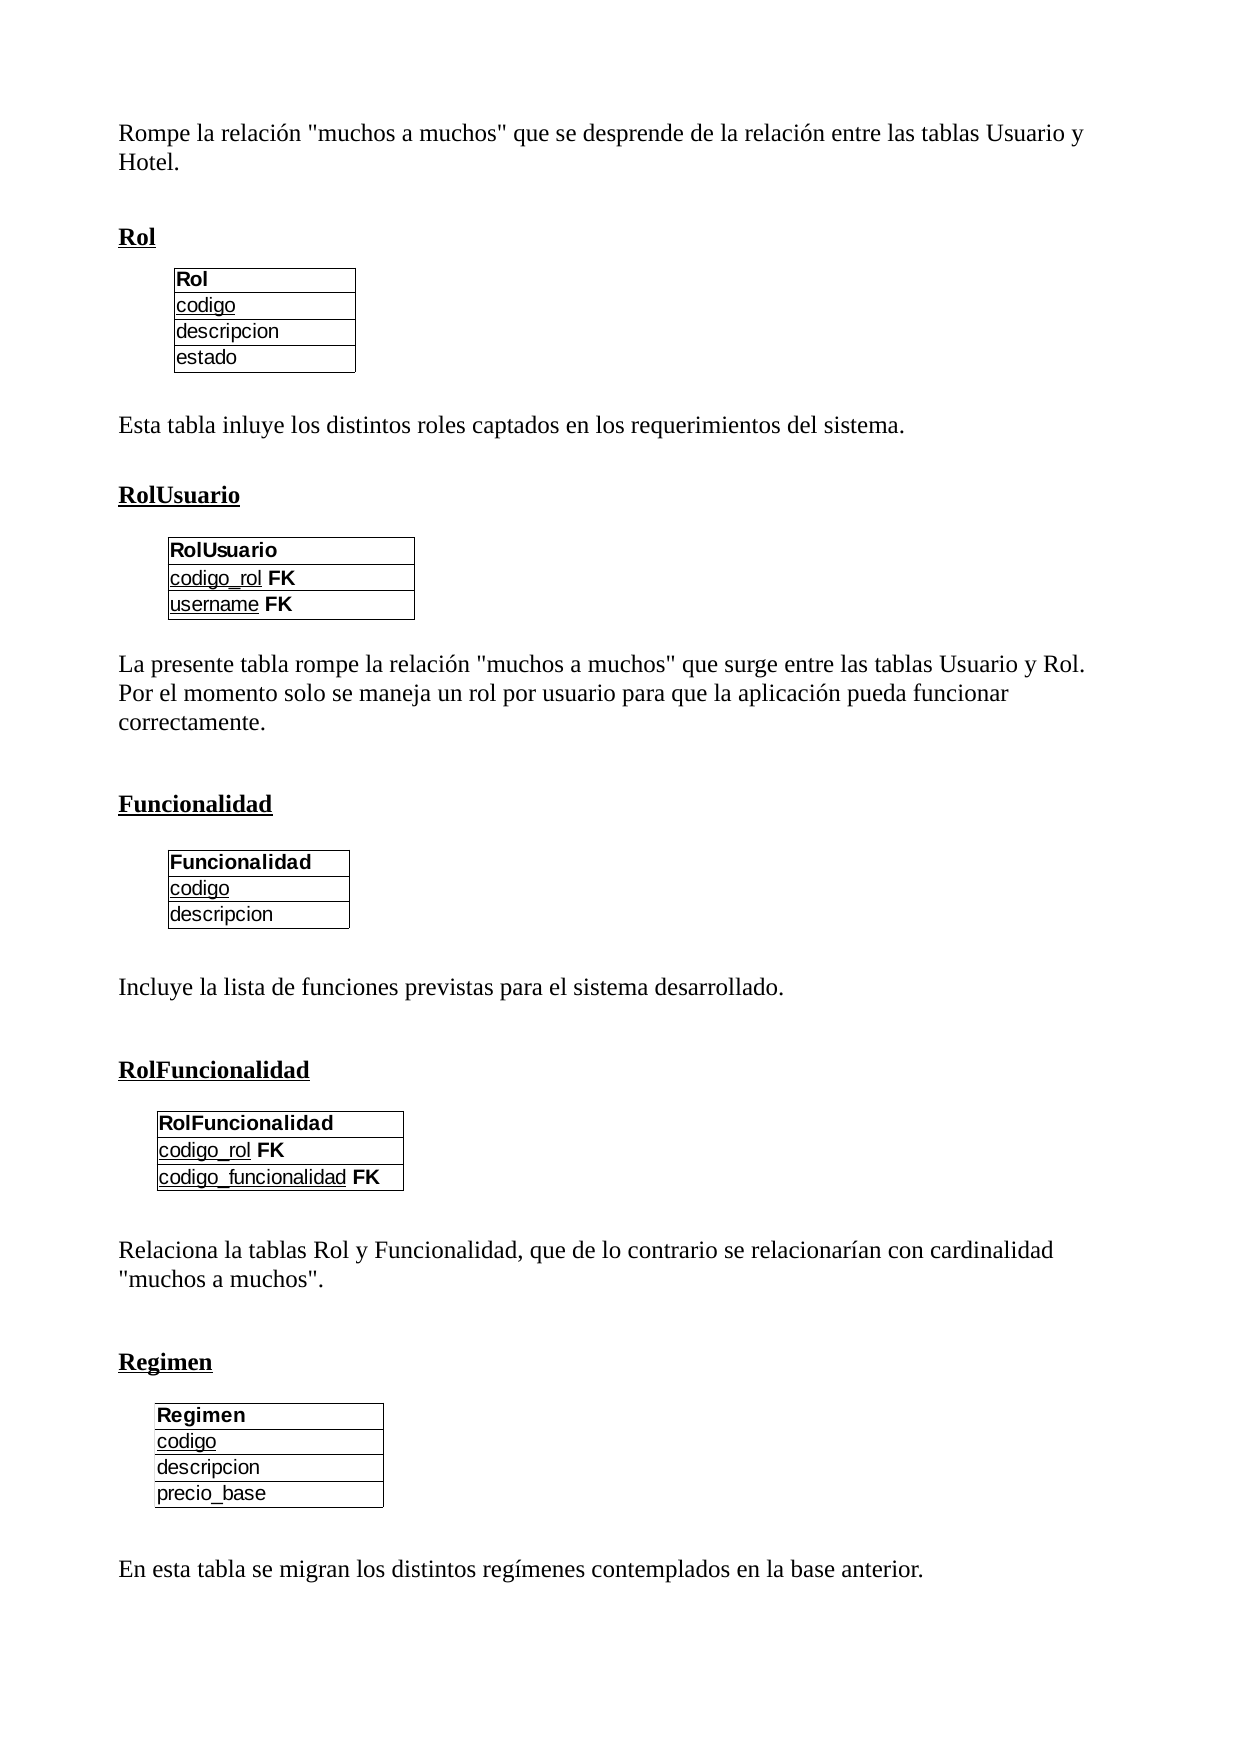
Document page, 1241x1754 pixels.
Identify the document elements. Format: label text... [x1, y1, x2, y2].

text Relaciona la tablas Rol y Funcionalidad, que de lo contrario se relacionarían con cardinalidad "muchos a muchos". [118, 1235, 1122, 1293]
text Rompe la relación "muchos a muchos" que se desprende de la relación entre las tablas Usuario y Hotel. [118, 118, 1122, 176]
text RolUsuario [118, 480, 1122, 509]
text Incluye la lista de funciones previstas para el sistema desarrollado. [118, 972, 1122, 1001]
text Funcionalidad [118, 789, 1122, 818]
text Rol [118, 222, 1122, 250]
text RolFuncionalidad [118, 1055, 1122, 1083]
text La presente tabla rompe la relación "muchos a muchos" que surge entre las tablas Usuario y Rol. Por el momento solo se maneja un rol por usuario para que la aplicación pueda funcionar correctamente. [118, 649, 1122, 735]
text Esta tabla inluye los distintos roles captados en los requerimientos del sistema. [118, 410, 1122, 439]
text En esta tabla se migran los distintos regímenes contemplados en la base anterior. [118, 1554, 1122, 1583]
text Regimen [118, 1347, 1122, 1375]
